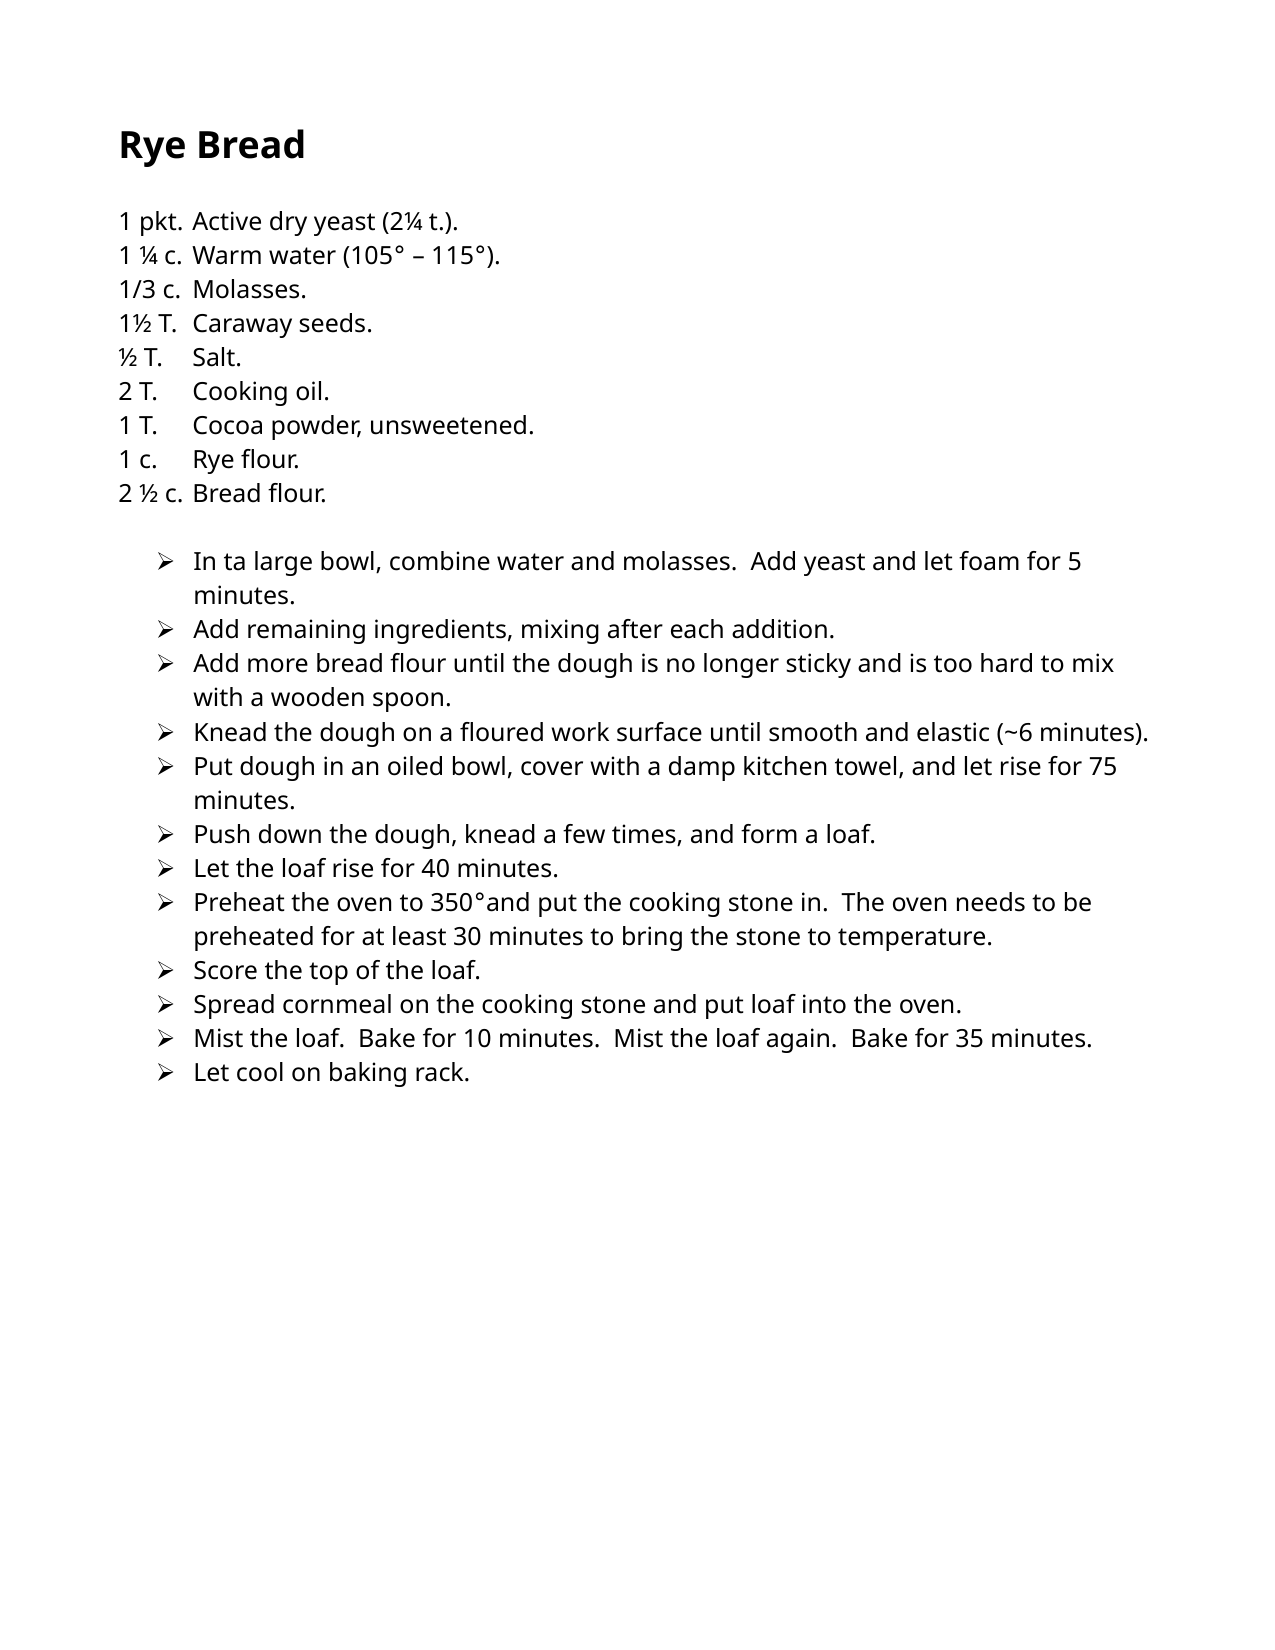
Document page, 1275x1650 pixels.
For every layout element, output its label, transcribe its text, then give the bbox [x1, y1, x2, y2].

text 1 c. Rye flour. [118, 442, 1157, 476]
list Knead the dough on a floured work surface until smooth and elastic (~6 minutes). [156, 714, 1157, 748]
list Push down the dough, knead a few times, and form a loaf. [156, 816, 1157, 850]
text 1½ T. Caraway seeds. [118, 305, 1157, 339]
list Put dough in an oiled bowl, cover with a damp kitchen towel, and let rise for 75 minutes. [156, 748, 1157, 816]
list Let cool on baking rack. [156, 1055, 1157, 1089]
text Rye Bread [118, 118, 1157, 169]
list Score the top of the loaf. [156, 953, 1157, 987]
list Mist the loaf. Bake for 10 minutes. Mist the loaf again. Bake for 35 minutes. [156, 1021, 1157, 1055]
list Let the loaf rise for 40 minutes. [156, 850, 1157, 884]
list In ta large bowl, combine water and molasses. Add yeast and let foam for 5 minutes. [156, 544, 1157, 612]
text 1 T. Cocoa powder, unsweetened. [118, 408, 1157, 442]
text ½ T. Salt. [118, 339, 1157, 373]
list Preheat the oven to 350°and put the cooking stone in. The oven needs to be preheated for at least 30 minutes to bring the stone to temperature. [156, 884, 1157, 953]
text 2 T. Cooking oil. [118, 373, 1157, 408]
list Add remaining ingredients, mixing after each addition. [156, 612, 1157, 646]
list Add more bread flour until the dough is no longer sticky and is too hard to mix with a wooden spoon. [156, 646, 1157, 714]
text 1 ¼ c. Warm water (105° – 115°). [118, 237, 1157, 271]
text 2 ½ c. Bread flour. [118, 476, 1157, 510]
text 1/3 c. Molasses. [118, 271, 1157, 305]
list Spread cornmeal on the cooking stone and put loaf into the oven. [156, 987, 1157, 1021]
text 1 pkt. Active dry yeast (2¼ t.). [118, 203, 1157, 237]
